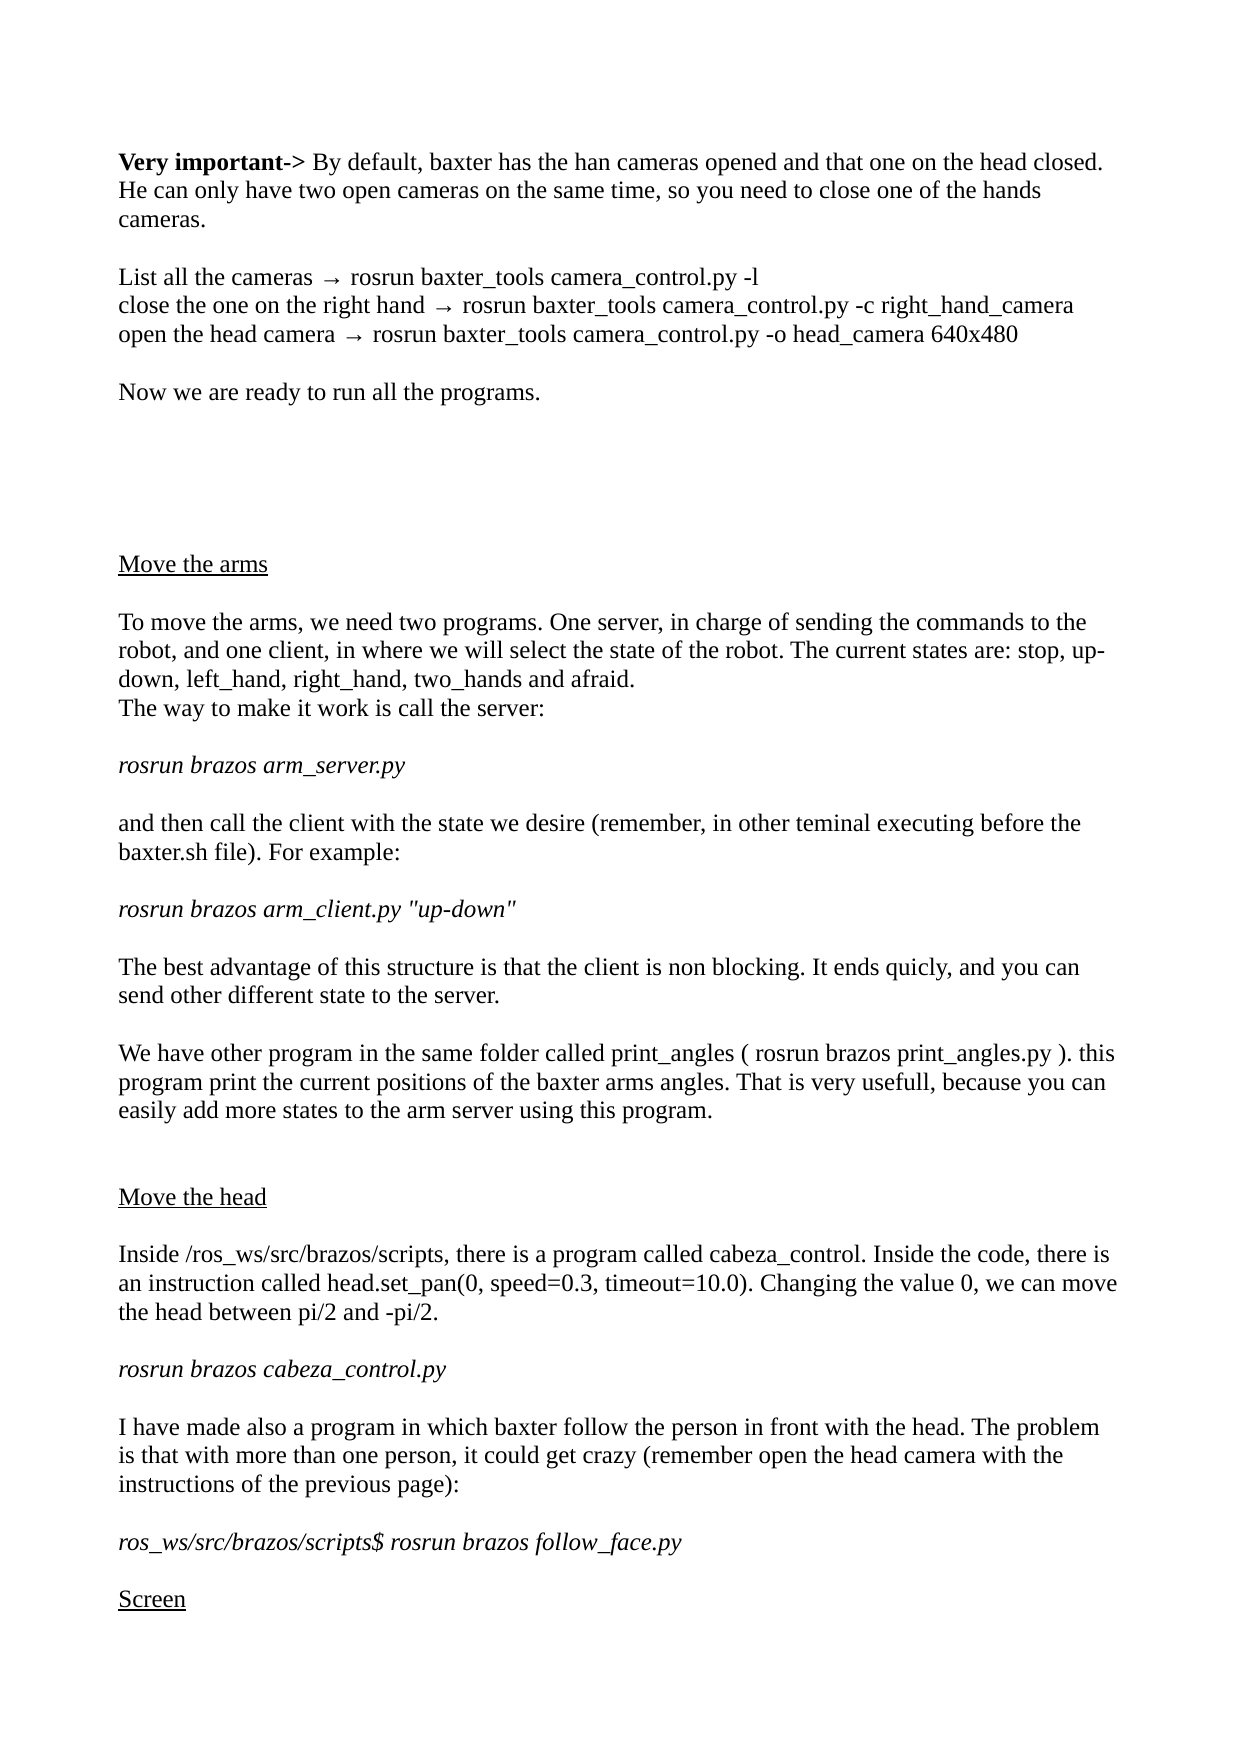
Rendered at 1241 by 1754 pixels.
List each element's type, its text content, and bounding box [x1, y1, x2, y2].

text and then call the client with the state we desire (remember, in other teminal executing before the baxter.sh file). For example: [118, 808, 1122, 866]
text Screen [118, 1584, 1122, 1613]
text Move the arms [118, 549, 1122, 578]
text The best advantage of this structure is that the client is non blocking. It ends quicly, and you can send other different state to the server. [118, 952, 1122, 1009]
text I have made also a program in which baxter follow the person in front with the head. The problem is that with more than one person, it could get crazy (remember open the head camera with the instructions of the previous page): [118, 1412, 1122, 1498]
text ros_ws/src/brazos/scripts$ rosrun brazos follow_face.py [118, 1527, 1122, 1556]
text We have other program in the same folder called print_angles ( rosrun brazos print_angles.py ). this program print the current positions of the baxter arms angles. That is very usefull, because you can easily add more states to the arm server using this program. [118, 1038, 1122, 1124]
text List all the cameras → rosrun baxter_tools camera_control.py -l [118, 262, 1122, 291]
text open the head camera → rosrun baxter_tools camera_control.py -o head_camera 640x480 [118, 319, 1122, 348]
text Very important-> By default, baxter has the han cameras opened and that one on the head closed. He can only have two open cameras on the same time, so you need to close one of the hands cameras. [118, 147, 1122, 233]
text The way to make it work is call the server: [118, 693, 1122, 722]
text close the one on the right hand → rosrun baxter_tools camera_control.py -c right_hand_camera [118, 291, 1122, 319]
text Inside /ros_ws/src/brazos/scripts, there is a program called cabeza_control. Inside the code, there is an instruction called head.set_pan(0, speed=0.3, timeout=10.0). Changing the value 0, we can move the head between pi/2 and -pi/2. [118, 1239, 1122, 1326]
text rosrun brazos cabeza_control.py [118, 1354, 1122, 1383]
text Now we are ready to run all the programs. [118, 377, 1122, 406]
text To move the arms, we need two programs. One server, in charge of sending the commands to the robot, and one client, in where we will select the state of the robot. The current states are: stop, up-down, left_hand, right_hand, two_hands and afraid. [118, 607, 1122, 693]
text rosrun brazos arm_server.py [118, 751, 1122, 779]
text rosrun brazos arm_client.py "up-down" [118, 894, 1122, 923]
text Move the head [118, 1182, 1122, 1211]
